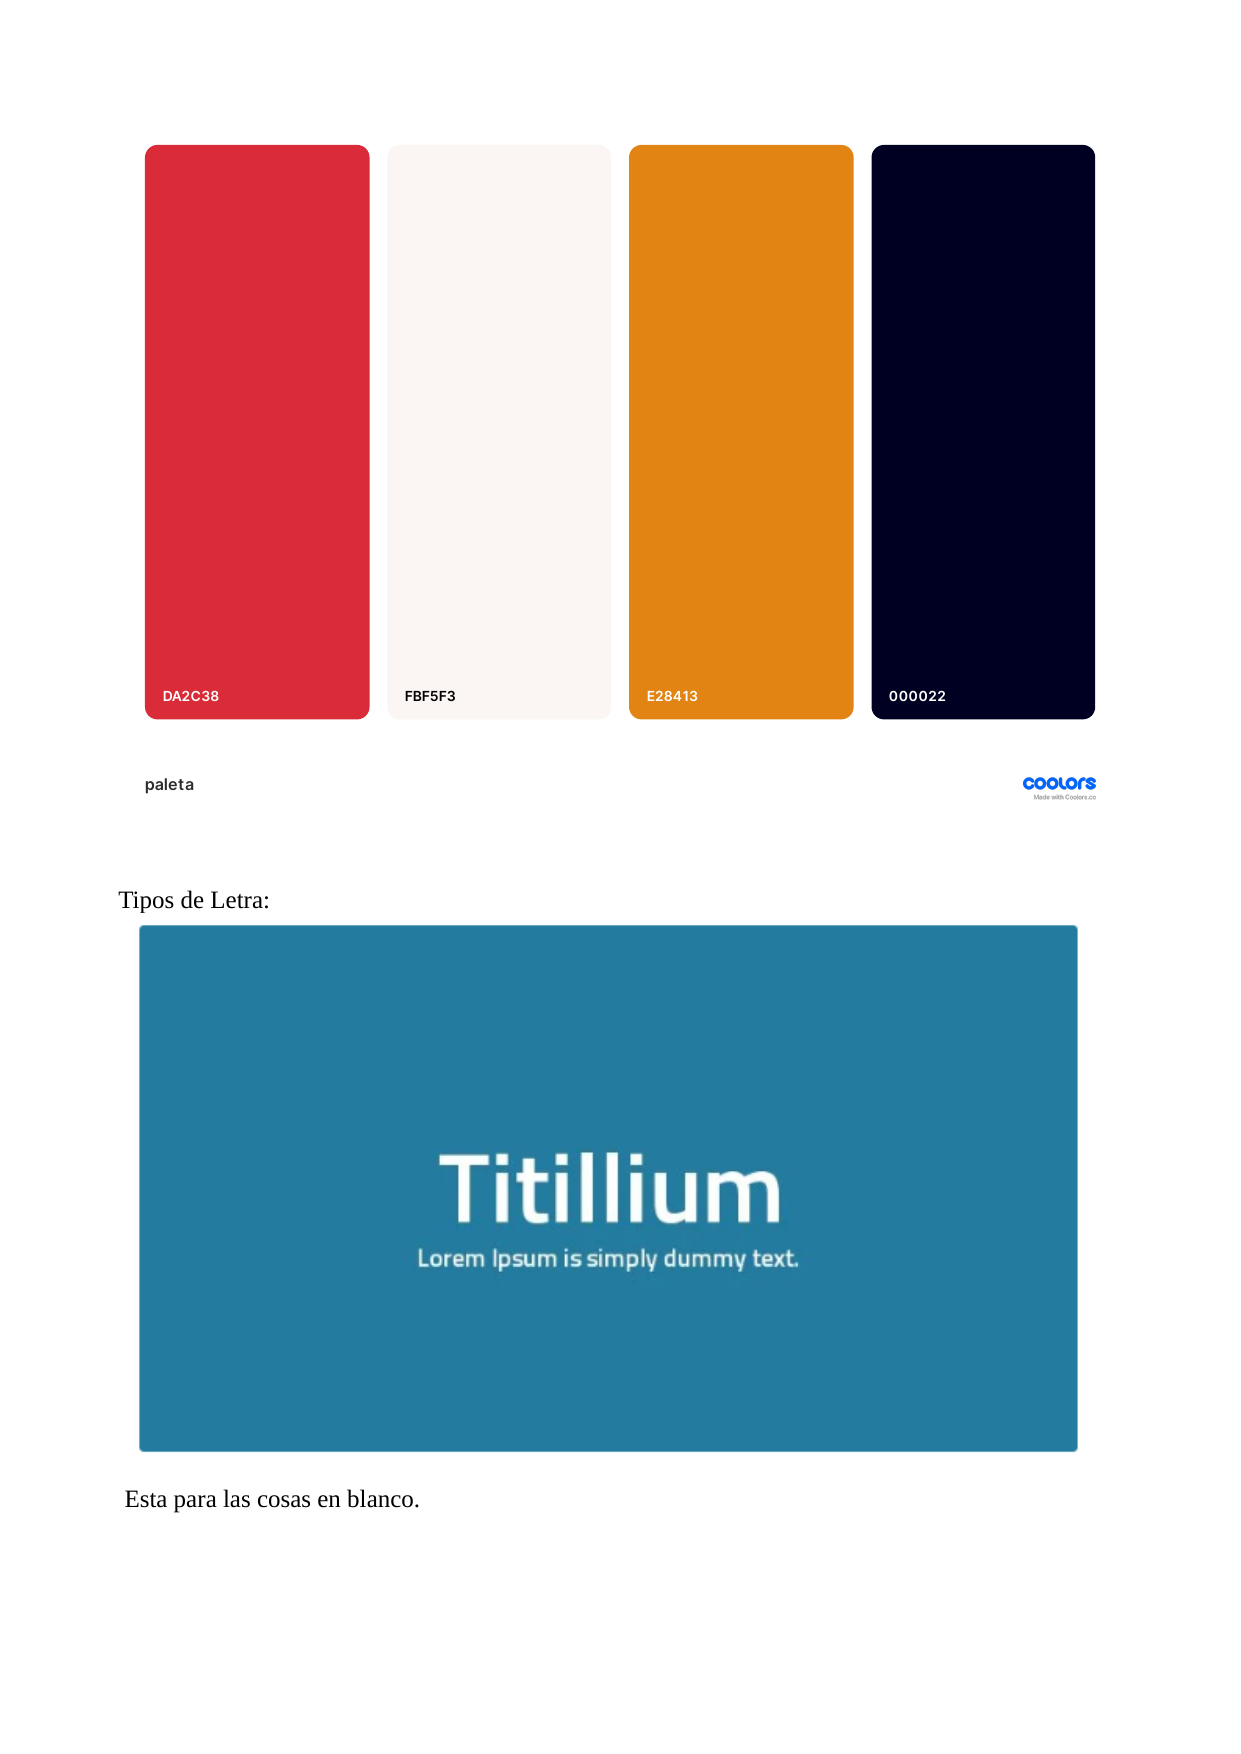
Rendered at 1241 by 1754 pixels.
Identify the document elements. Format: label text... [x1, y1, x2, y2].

text Tipos de Letra: [118, 885, 1122, 914]
text Esta para las cosas en blanco. [118, 914, 1122, 1513]
picture [124, 913, 1117, 1485]
